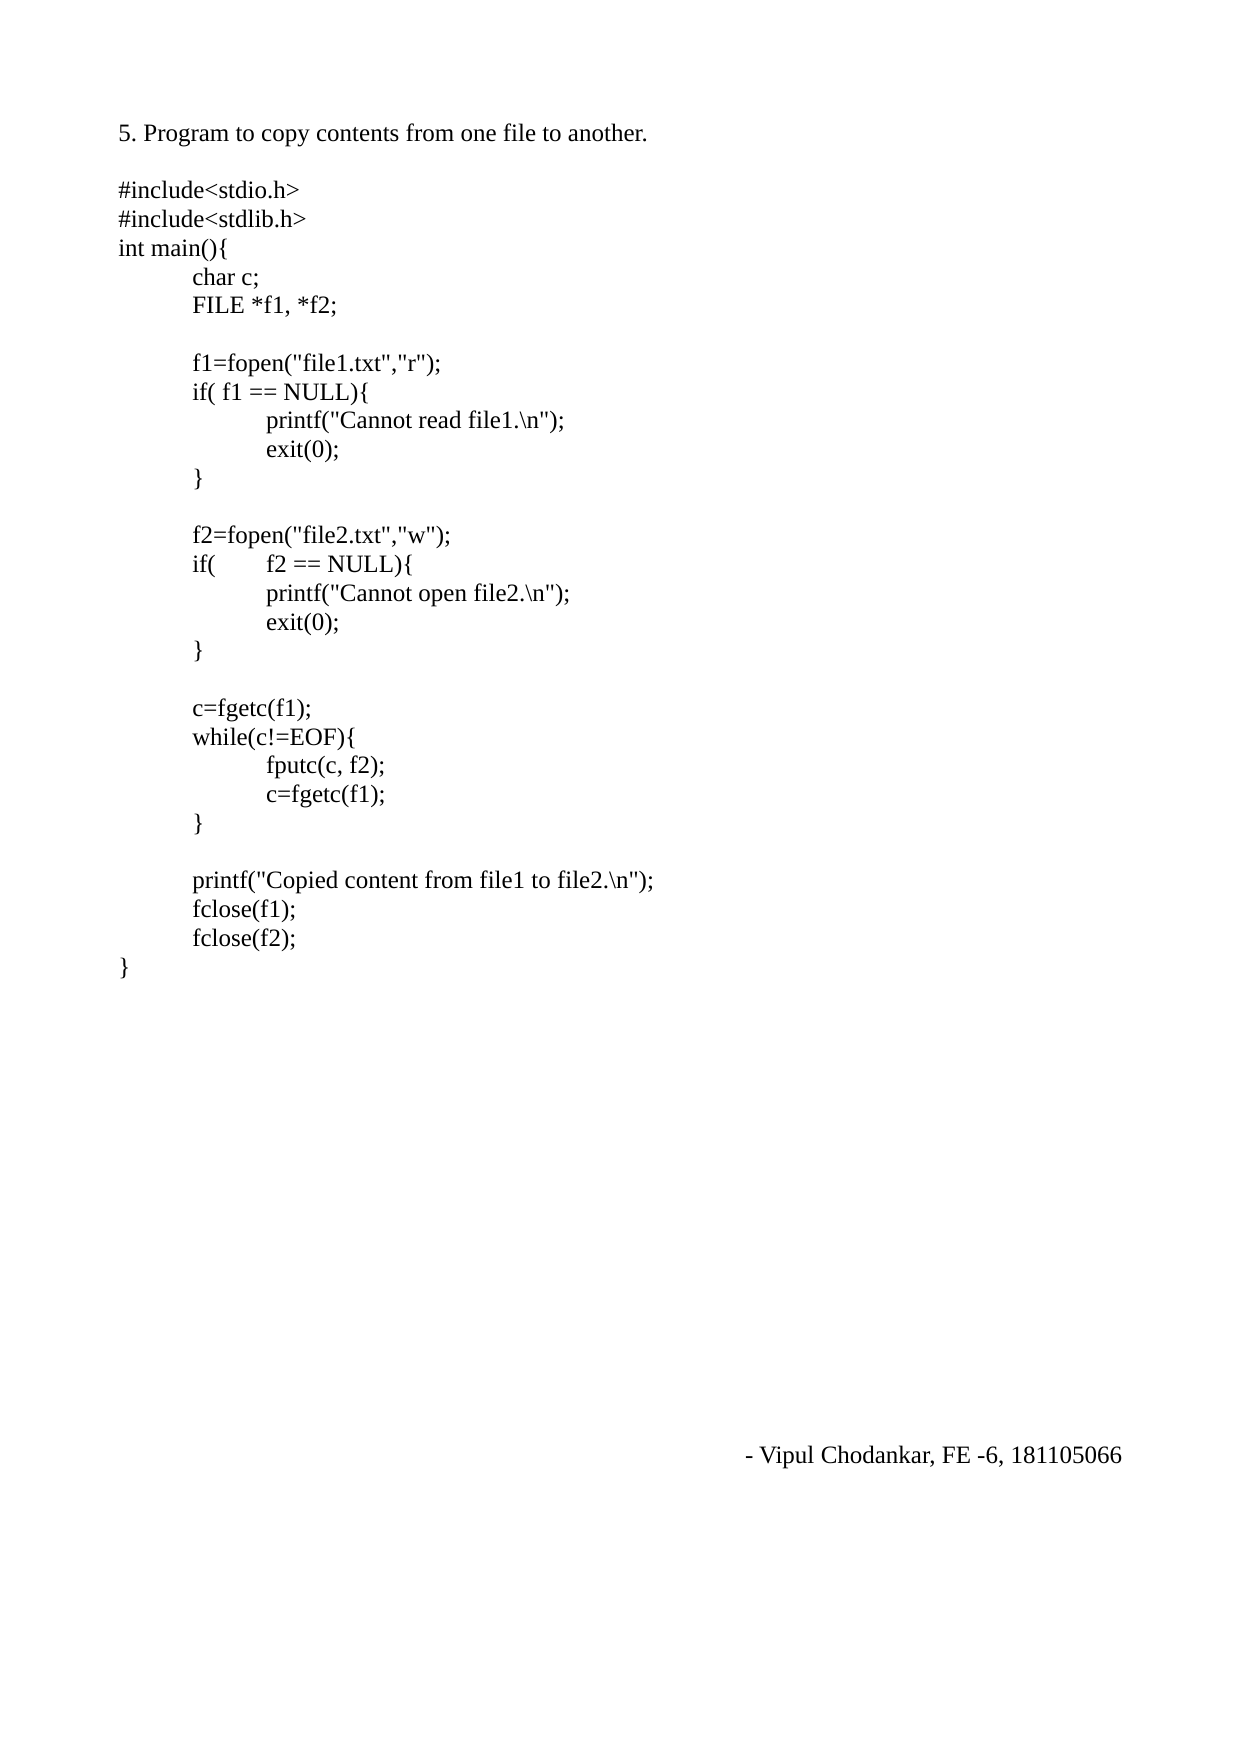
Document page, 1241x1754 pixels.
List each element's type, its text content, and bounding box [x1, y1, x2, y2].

text c=fgetc(f1); [118, 779, 1122, 808]
text while(c!=EOF){ [118, 722, 1122, 751]
text printf("Cannot open file2.\n"); [118, 578, 1122, 607]
text } [118, 808, 1122, 837]
text f2=fopen("file2.txt","w"); [118, 521, 1122, 549]
text if( f2 == NULL){ [118, 549, 1122, 578]
text 5. Program to copy contents from one file to another. [118, 118, 1122, 147]
text fclose(f1); [118, 894, 1122, 923]
text f1=fopen("file1.txt","r"); [118, 348, 1122, 377]
text printf("Copied content from file1 to file2.\n"); [118, 866, 1122, 894]
text fputc(c, f2); [118, 751, 1122, 779]
text } [118, 952, 1122, 981]
text exit(0); [118, 607, 1122, 636]
text FILE *f1, *f2; [118, 291, 1122, 319]
text int main(){ [118, 233, 1122, 262]
text printf("Cannot read file1.\n"); [118, 406, 1122, 434]
text c=fgetc(f1); [118, 693, 1122, 722]
text #include<stdio.h> [118, 176, 1122, 204]
text exit(0); [118, 434, 1122, 463]
text fclose(f2); [118, 923, 1122, 952]
text } [118, 636, 1122, 664]
text if( f1 == NULL){ [118, 377, 1122, 406]
text } [118, 463, 1122, 492]
text #include<stdlib.h> [118, 204, 1122, 233]
text - Vipul Chodankar, FE -6, 181105066 [118, 1441, 1122, 1469]
text char c; [118, 262, 1122, 291]
